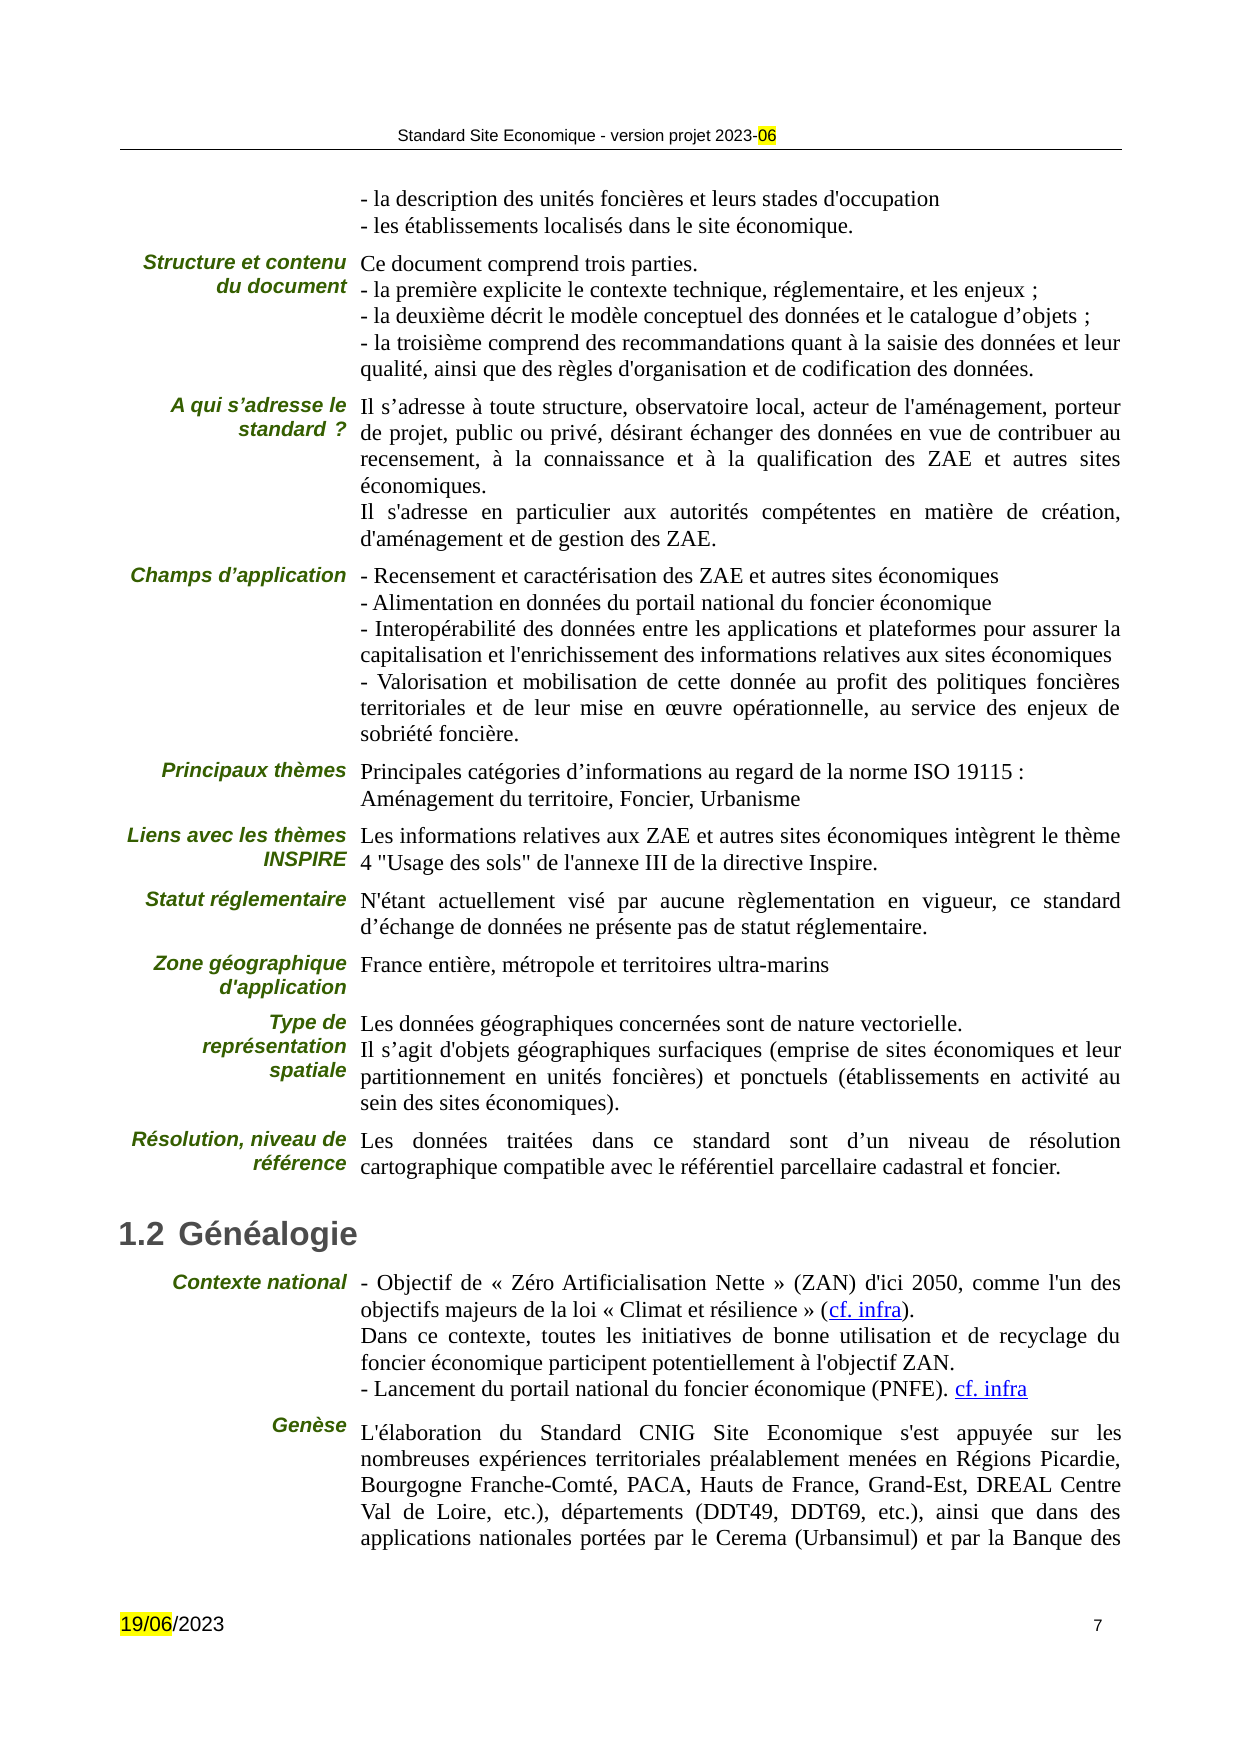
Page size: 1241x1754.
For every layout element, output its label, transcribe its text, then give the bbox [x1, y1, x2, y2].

table_cell Résolution, niveau de référence [118, 1121, 354, 1186]
table_cell Ce document comprend trois parties. - la première explicite le contexte technique, réglementaire, et les enjeux ; - la deuxième décrit le modèle conceptuel des données et le catalogue d’objets ; - la troisième comprend des recommandations quant à la saisie des données et leur qualité, ainsi que des règles d'organisation et de codification des données. [354, 244, 1122, 387]
table_cell Principaux thèmes [118, 753, 354, 817]
table_cell Principales catégories d’informations au regard de la norme ISO 19115 : Aménagement du territoire, Foncier, Urbanisme [354, 753, 1122, 817]
table_cell A qui s’adresse le standard ? [118, 387, 354, 557]
table_cell Champs d’application [118, 557, 354, 753]
table_cell Les informations relatives aux ZAE et autres sites économiques intègrent le thème 4 "Usage des sols" de l'annexe III de la directive Inspire. [354, 817, 1122, 881]
table_header - Objectif de « Zéro Artificialisation Nette » (ZAN) d'ici 2050, comme l'un des objectifs majeurs de la loi « Climat et résilience » (cf. infra). Dans ce contexte, toutes les initiatives de bonne utilisation et de recyclage du foncier économique participent potentiellement à l'objectif ZAN. - Lancement du portail national du foncier économique (PNFE). cf. infra [354, 1264, 1122, 1407]
table_cell Structure et contenu du document [118, 244, 354, 387]
table_cell Type de représentation spatiale [118, 1005, 354, 1121]
table_cell Statut réglementaire [118, 881, 354, 945]
table_cell Les données géographiques concernées sont de nature vectorielle. Il s’agit d'objets géographiques surfaciques (emprise de sites économiques et leur partitionnement en unités foncières) et ponctuels (établissements en activité au sein des sites économiques). [354, 1005, 1122, 1121]
table_cell Genèse [118, 1407, 354, 1556]
table_cell Il s’adresse à toute structure, observatoire local, acteur de l'aménagement, porteur de projet, public ou privé, désirant échanger des données en vue de contribuer au recensement, à la connaissance et à la qualification des ZAE et autres sites économiques. Il s'adresse en particulier aux autorités compétentes en matière de création, d'aménagement et de gestion des ZAE. [354, 387, 1122, 557]
table_cell [118, 180, 354, 244]
table_header Contexte national [118, 1264, 354, 1407]
table_cell Liens avec les thèmes INSPIRE [118, 817, 354, 881]
table_cell Zone géographique d'application [118, 945, 354, 1004]
table_cell France entière, métropole et territoires ultra-marins [354, 945, 1122, 1004]
table_cell N'étant actuellement visé par aucune règlementation en vigueur, ce standard d’échange de données ne présente pas de statut réglementaire. [354, 881, 1122, 945]
table_cell - Recensement et caractérisation des ZAE et autres sites économiques - Alimentation en données du portail national du foncier économique - Interopérabilité des données entre les applications et plateformes pour assurer la capitalisation et l'enrichissement des informations relatives aux sites économiques - Valorisation et mobilisation de cette donnée au profit des politiques foncières territoriales et de leur mise en œuvre opérationnelle, au service des enjeux de sobriété foncière. [354, 557, 1122, 753]
table_cell - la description des unités foncières et leurs stades d'occupation - les établissements localisés dans le site économique. [354, 180, 1122, 244]
table_cell L'élaboration du Standard CNIG Site Economique s'est appuyée sur les nombreuses expériences territoriales préalablement menées en Régions Picardie, Bourgogne Franche-Comté, PACA, Hauts de France, Grand-Est, DREAL Centre Val de Loire, etc.), départements (DDT49, DDT69, etc.), ainsi que dans des applications nationales portées par le Cerema (Urbansimul) et par la Banque des [354, 1407, 1122, 1556]
table_cell Les données traitées dans ce standard sont d’un niveau de résolution cartographique compatible avec le référentiel parcellaire cadastral et foncier. [354, 1121, 1122, 1186]
subtitle Généalogie [118, 1213, 1122, 1252]
